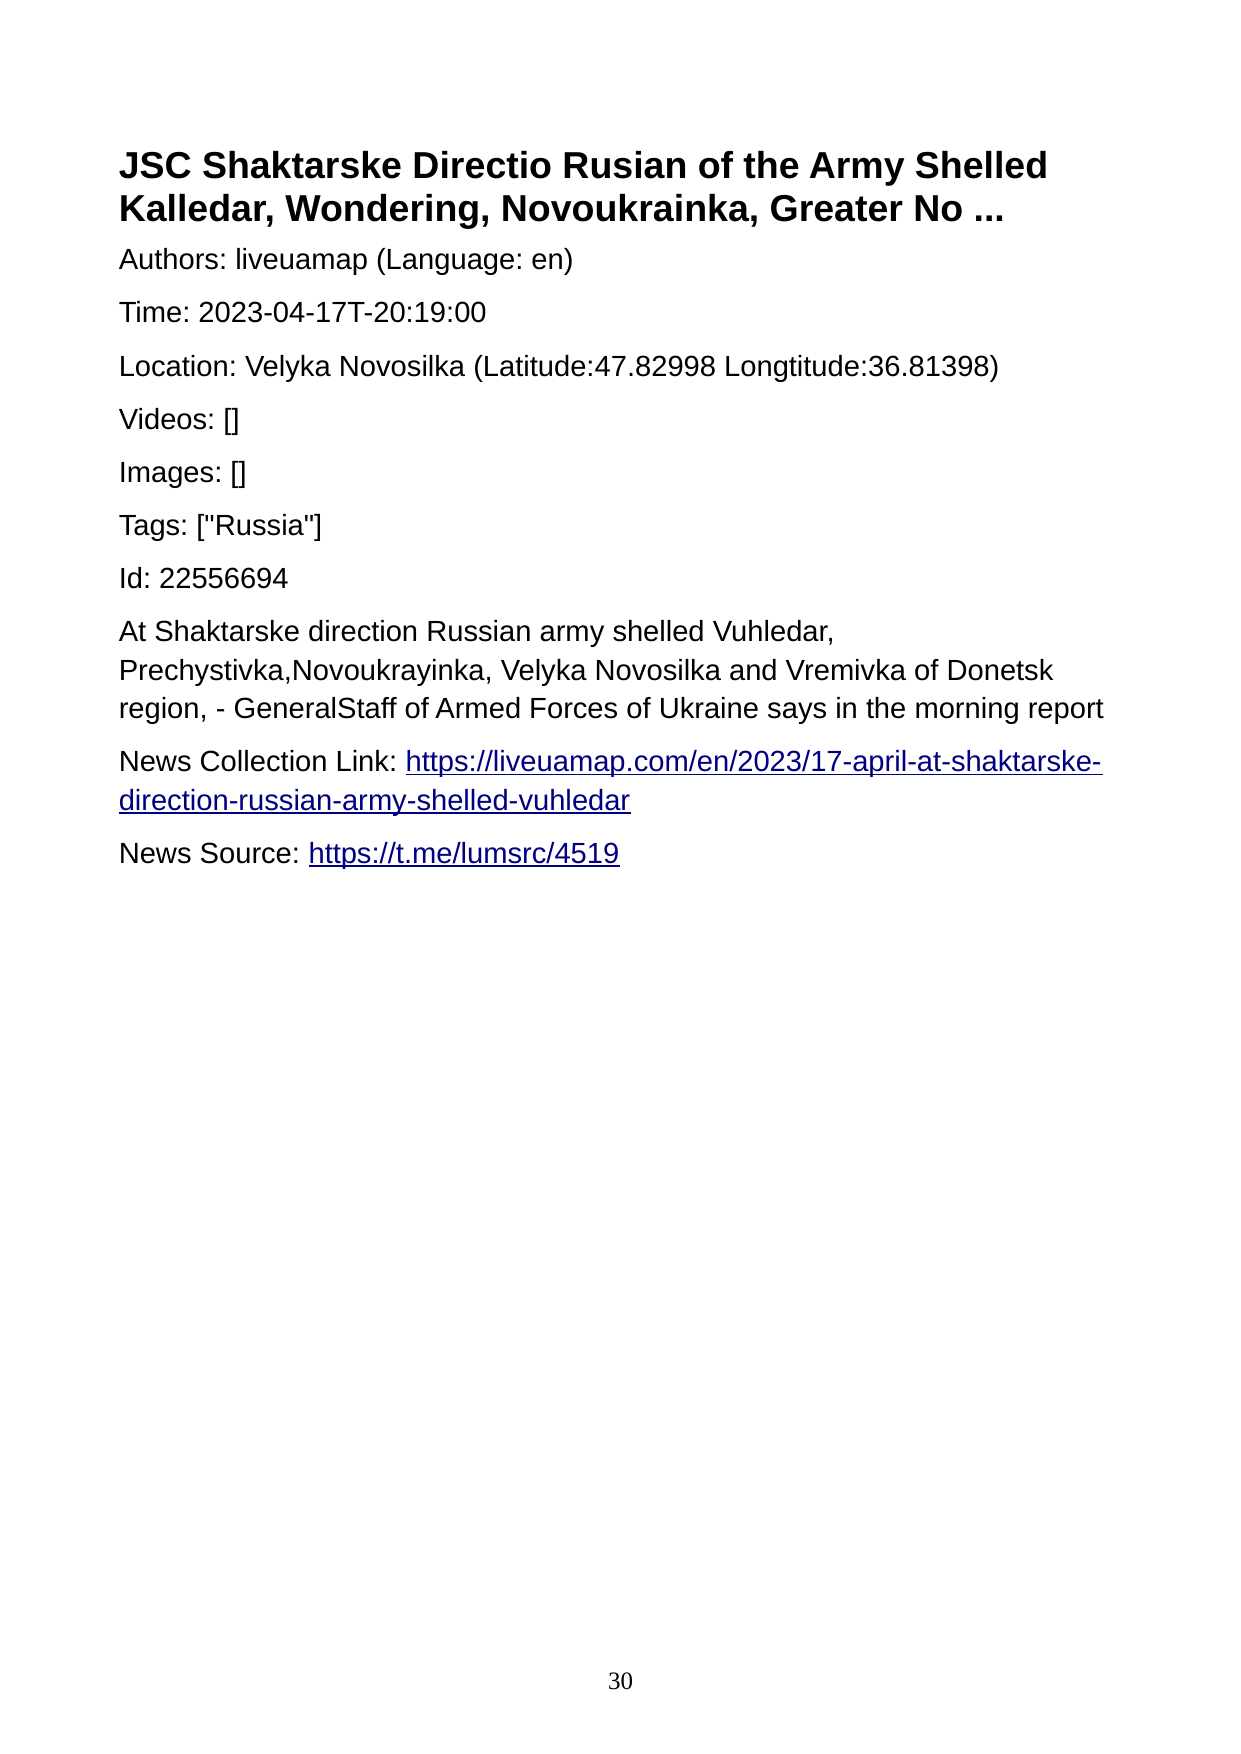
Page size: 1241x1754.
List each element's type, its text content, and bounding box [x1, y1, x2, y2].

subtitle JSC Shaktarske Directio Rusian of the Army Shelled Kalledar, Wondering, Novoukrainka, Greater No ... [118, 143, 1122, 230]
text News Collection Link: https://liveuamap.com/en/2023/17-april-at-shaktarske-direction-russian-army-shelled-vuhledar [118, 744, 1122, 816]
text Tags: ["Russia"] [118, 508, 1122, 541]
text At Shaktarske direction Russian army shelled Vuhledar, Prechystivka,Novoukrayinka, Velyka Novosilka and Vremivka of Donetsk region, - GeneralStaff of Armed Forces of Ukraine says in the morning report [118, 614, 1122, 725]
text Videos: [] [118, 402, 1122, 435]
text Id: 22556694 [118, 561, 1122, 594]
text Location: Velyka Novosilka (Latitude:47.82998 Longtitude:36.81398) [118, 348, 1122, 382]
text News Source: https://t.me/lumsrc/4519 [118, 836, 1122, 869]
text Time: 2023-04-17T-20:19:00 [118, 295, 1122, 329]
text Images: [] [118, 455, 1122, 488]
text Authors: liveuamap (Language: en) [118, 242, 1122, 276]
